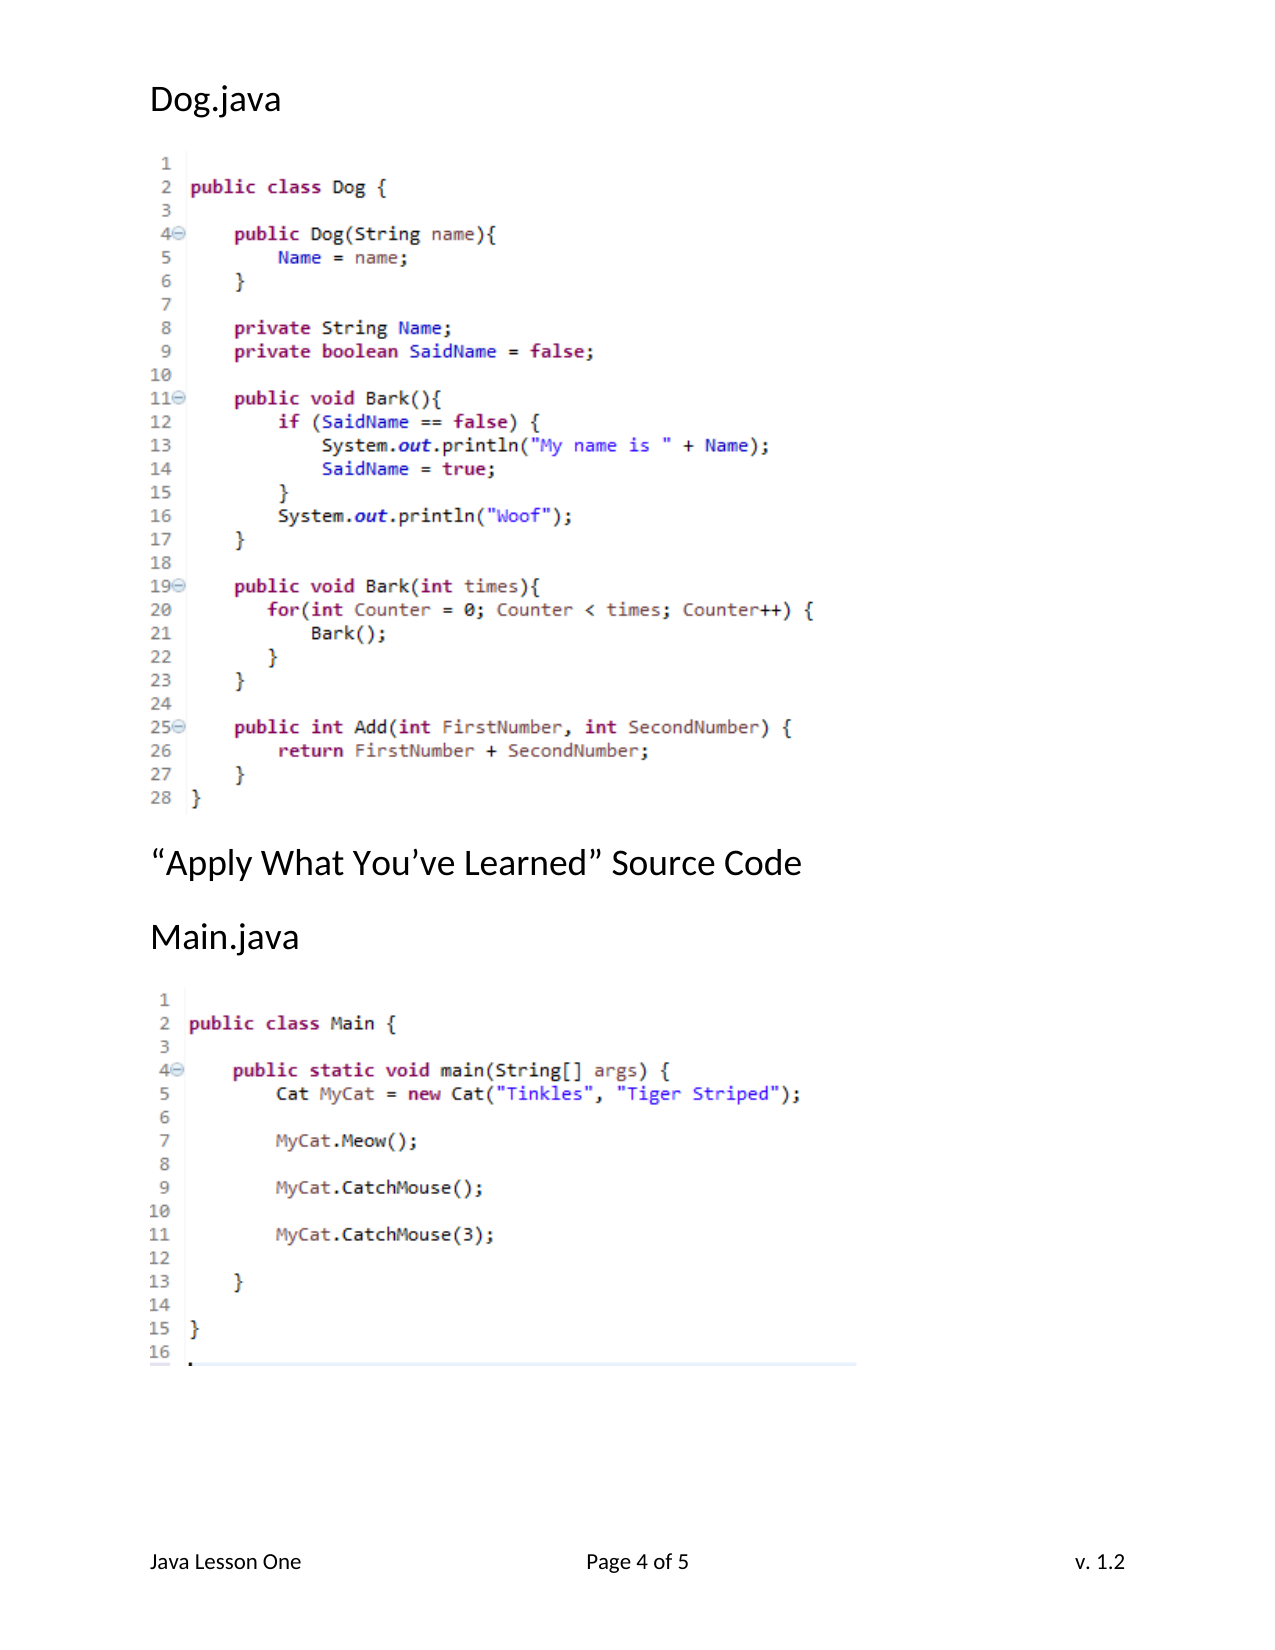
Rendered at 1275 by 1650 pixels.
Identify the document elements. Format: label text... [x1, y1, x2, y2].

picture [150, 986, 857, 1366]
text “Apply What You’ve Learned” Source Code [150, 839, 1125, 885]
text Main.java [150, 913, 1125, 958]
picture [150, 148, 846, 815]
text Dog.java [150, 75, 1125, 121]
